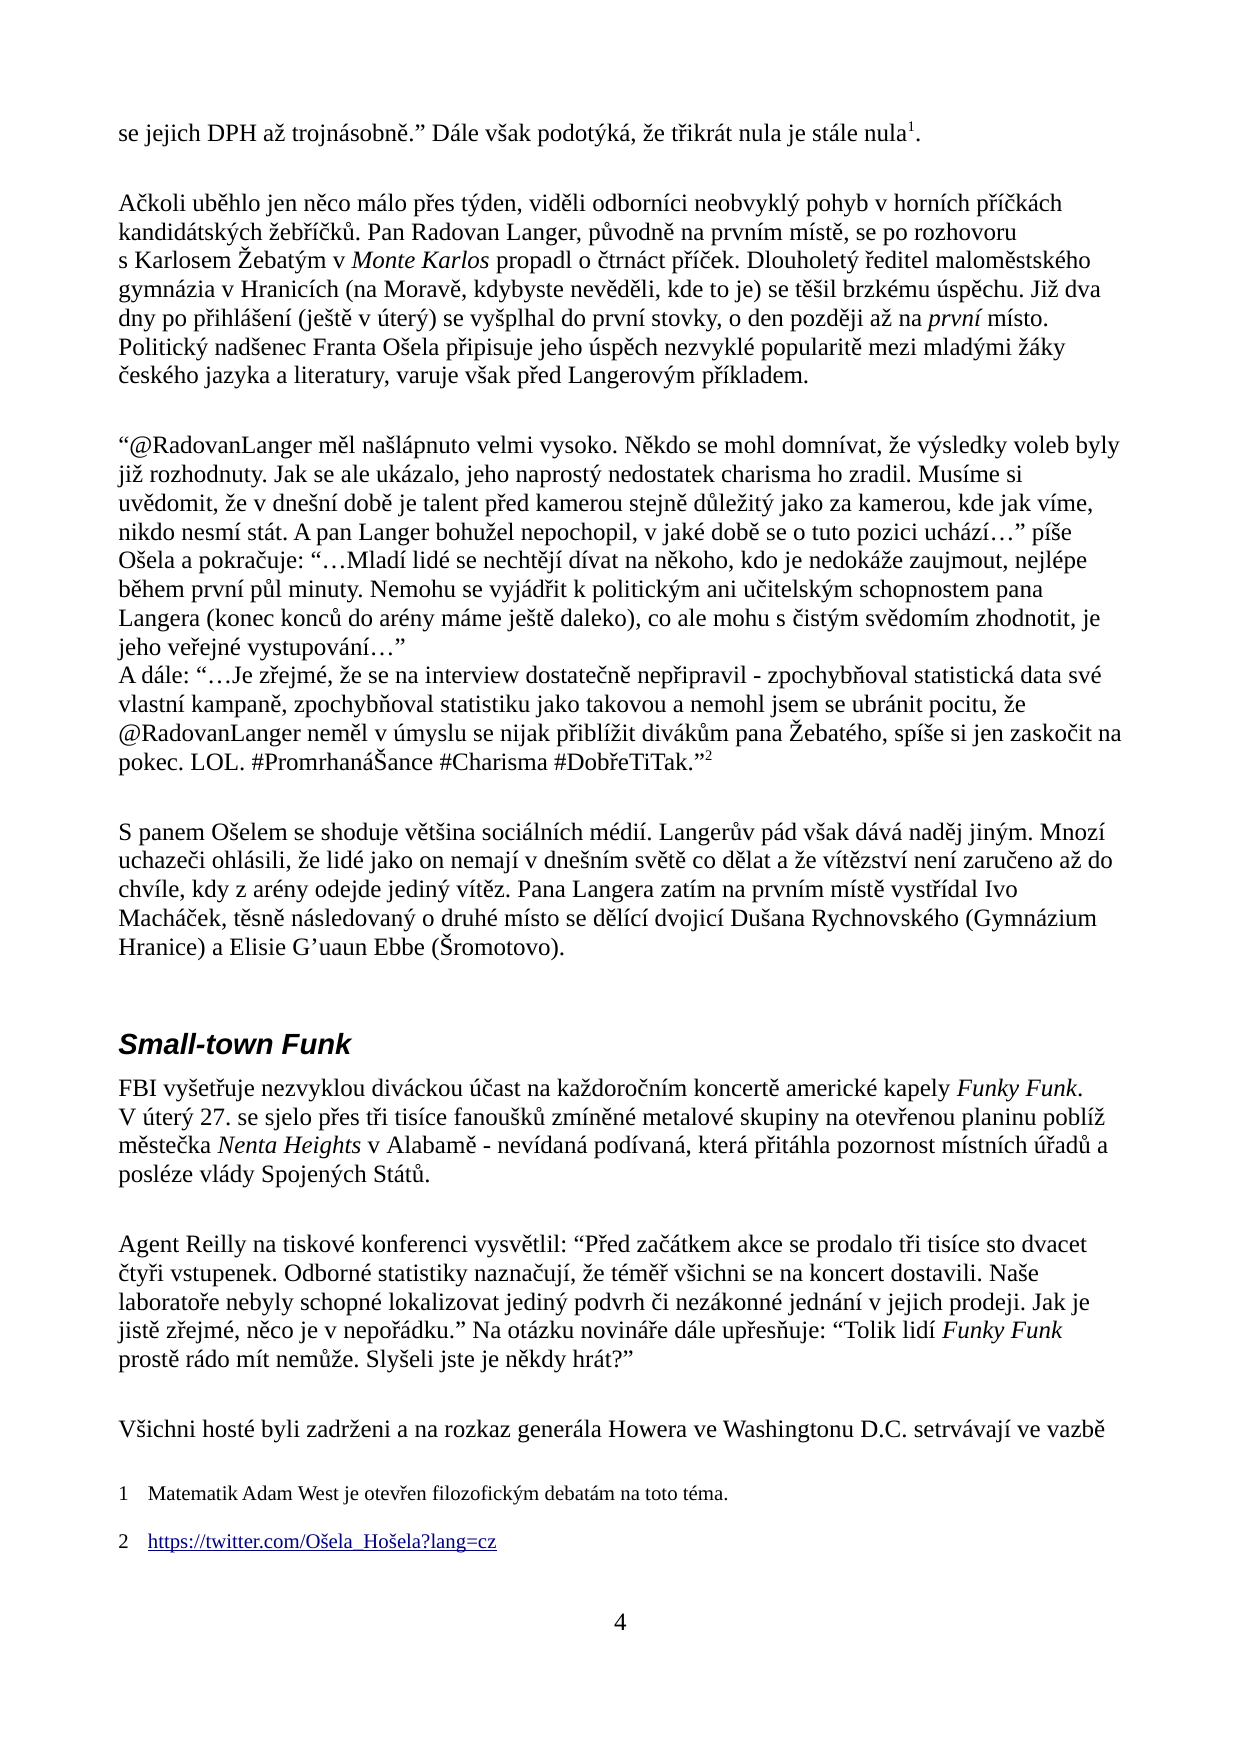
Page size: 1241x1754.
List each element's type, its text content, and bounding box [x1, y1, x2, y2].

text Všichni hosté byli zadrženi a na rozkaz generála Howera ve Washingtonu D.C. setrvávají ve vazbě [118, 1414, 1122, 1443]
text se jejich DPH až trojnásobně.” Dále však podotýká, že třikrát nula je stále nula. [118, 118, 1122, 176]
text “@RadovanLanger měl našlápnuto velmi vysoko. Někdo se mohl domnívat, že výsledky voleb byly již rozhodnuty. Jak se ale ukázalo, jeho naprostý nedostatek charisma ho zradil. Musíme si uvědomit, že v dnešní době je talent před kamerou stejně důležitý jako za kamerou, kde jak víme, nikdo nesmí stát. A pan Langer bohužel nepochopil, v jaké době se o tuto pozici uchází…” píše Ošela a pokračuje: “…Mladí lidé se nechtějí dívat na někoho, kdo je nedokáže zaujmout, nejlépe během první půl minuty. Nemohu se vyjádřit k politickým ani učitelským schopnostem pana Langera (konec konců do arény máme ještě daleko), co ale mohu s čistým svědomím zhodnotit, je jeho veřejné vystupování…” A dále: “…Je zřejmé, že se na interview dostatečně nepřipravil - zpochybňoval statistická data své vlastní kampaně, zpochybňoval statistiku jako takovou a nemohl jsem se ubránit pocitu, že @RadovanLanger neměl v úmyslu se nijak přiblížit divákům pana Žebatého, spíše si jen zaskočit na pokec. LOL. #PromrhanáŠance #Charisma #DobřeTiTak.” [118, 431, 1122, 804]
text S panem Ošelem se shoduje většina sociálních médií. Langerův pád však dává naděj jiným. Mnozí uchazeči ohlásili, že lidé jako on nemají v dnešním světě co dělat a že vítězství není zaručeno až do chvíle, kdy z arény odejde jediný vítěz. Pana Langera zatím na prvním místě vystřídal Ivo Macháček, těsně následovaný o druhé místo se dělící dvojicí Dušana Rychnovského (Gymnázium Hranice) a Elisie G’uaun Ebbe (Šromotovo). [118, 817, 1122, 989]
text Matematik Adam West je otevřen filozofickým debatám na toto téma. [118, 1481, 1122, 1529]
subtitle Small-town Funk [118, 1027, 1122, 1060]
text FBI vyšetřuje nezvyklou diváckou účast na každoročním koncertě americké kapely Funky Funk. V úterý 27. se sjelo přes tři tisíce fanoušků zmíněné metalové skupiny na otevřenou planinu poblíž městečka Nenta Heights v Alabamě - nevídaná podívaná, která přitáhla pozornost místních úřadů a posléze vlády Spojených Států. [118, 1073, 1122, 1217]
text Agent Reilly na tiskové konferenci vysvětlil: “Před začátkem akce se prodalo tři tisíce sto dvacet čtyři vstupenek. Odborné statistiky naznačují, že téměř všichni se na koncert dostavili. Naše laboratoře nebyly schopné lokalizovat jediný podvrh či nezákonné jednání v jejich prodeji. Jak je jistě zřejmé, něco je v nepořádku.” Na otázku novináře dále upřesňuje: “Tolik lidí Funky Funk prostě rádo mít nemůže. Slyšeli jste je někdy hrát?” [118, 1229, 1122, 1402]
text Ačkoli uběhlo jen něco málo přes týden, viděli odborníci neobvyklý pohyb v horních příčkách kandidátských žebříčků. Pan Radovan Langer, původně na prvním místě, se po rozhovoru s Karlosem Žebatým v Monte Karlos propadl o čtrnáct příček. Dlouholetý ředitel maloměstského gymnázia v Hranicích (na Moravě, kdybyste nevěděli, kde to je) se těšil brzkému úspěchu. Již dva dny po přihlášení (ještě v úterý) se vyšplhal do první stovky, o den později až na první místo. Politický nadšenec Franta Ošela připisuje jeho úspěch nezvyklé popularitě mezi mladými žáky českého jazyka a literatury, varuje však před Langerovým příkladem. [118, 188, 1122, 418]
text https://twitter.com/Ošela_Hošela?lang=cz [118, 1529, 1122, 1578]
